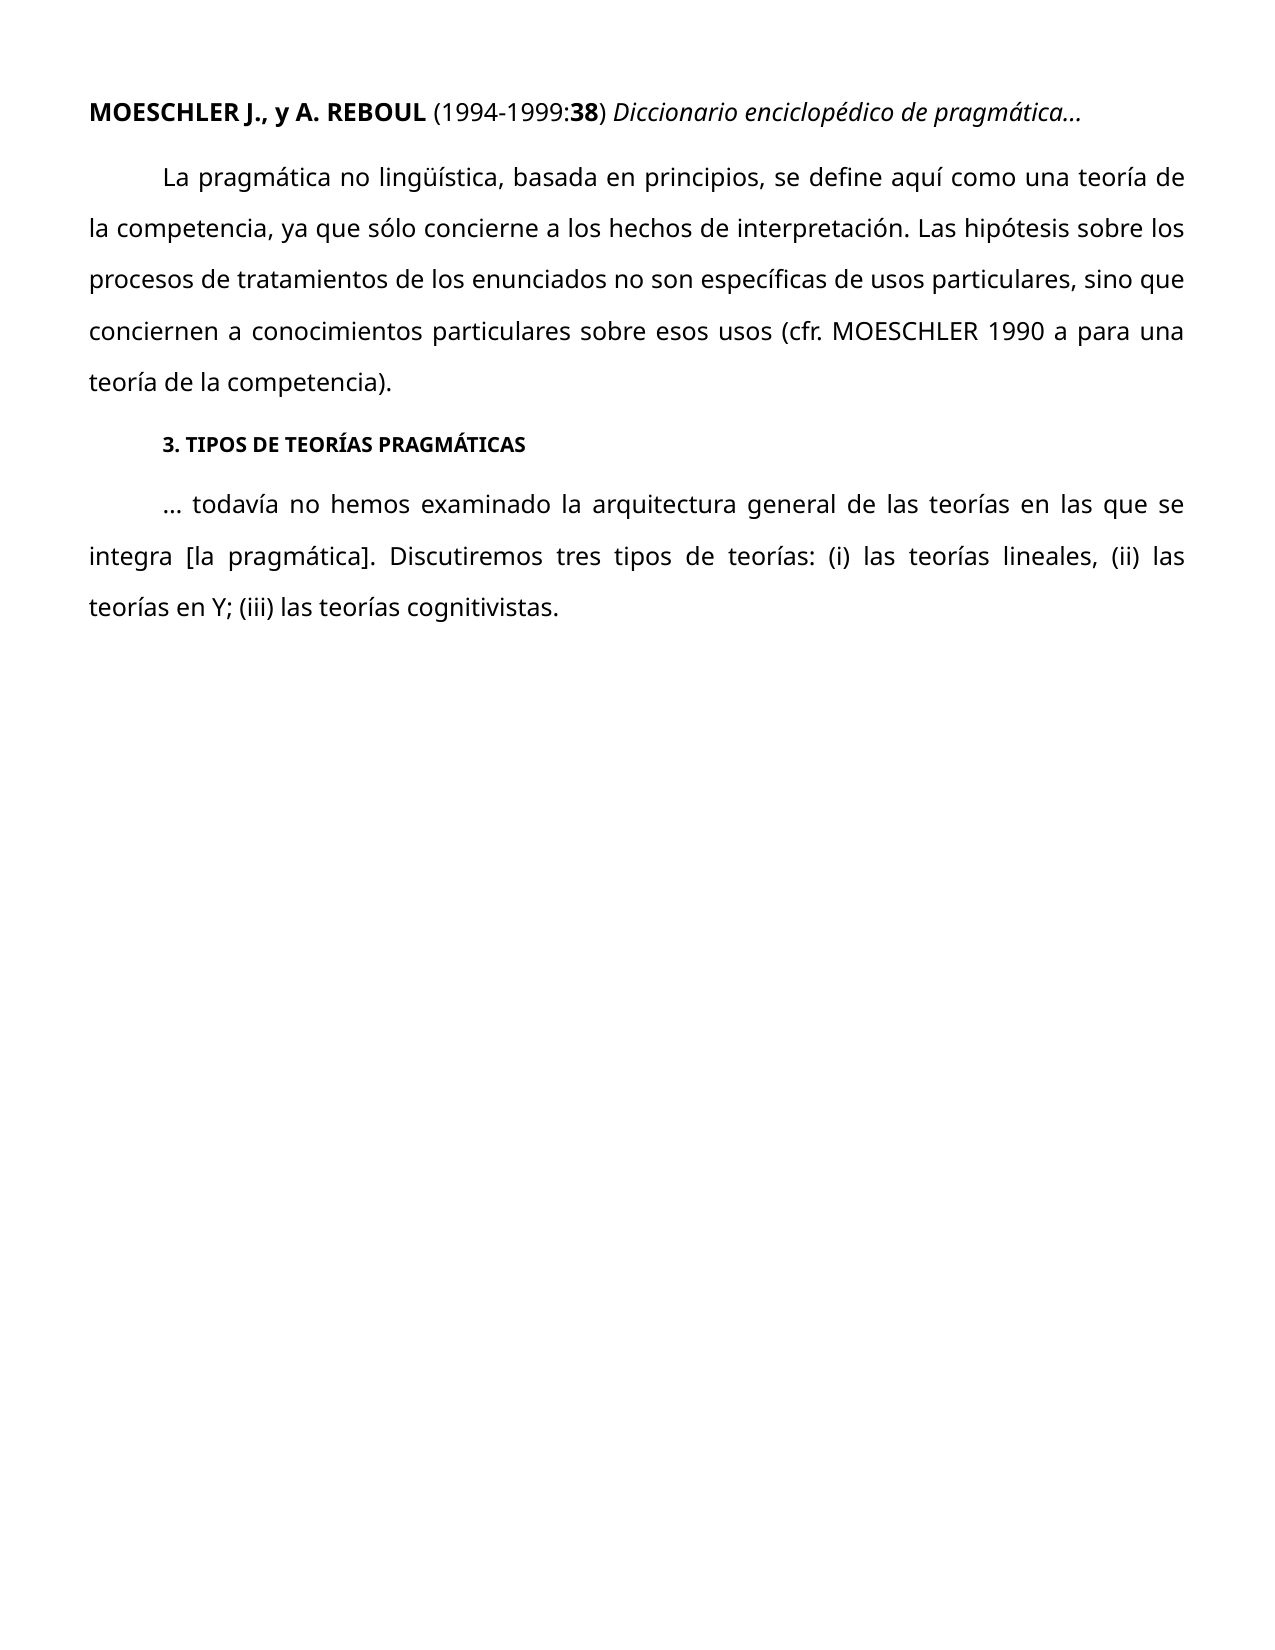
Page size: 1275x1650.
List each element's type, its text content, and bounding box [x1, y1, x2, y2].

text 3. TIPOS DE TEORÍAS PRAGMÁTICAS [88, 430, 1186, 458]
text La pragmática no lingüística, basada en principios, se define aquí como una teoría de la competencia, ya que sólo concierne a los hechos de interpretación. Las hipótesis sobre los procesos de tratamientos de los enunciados no son específicas de usos particulares, sino que conciernen a conocimientos particulares sobre esos usos (cfr. MOESCHLER 1990 a para una teoría de la competencia). [88, 160, 1186, 398]
text … todavía no hemos examinado la arquitectura general de las teorías en las que se integra [la pragmática]. Discutiremos tres tipos de teorías: (i) las teorías lineales, (ii) las teorías en Y; (iii) las teorías cognitivistas. [88, 487, 1186, 623]
text MOESCHLER J., y A. REBOUL (1994-1999:38) Diccionario enciclopédico de pragmática... [88, 94, 1186, 128]
